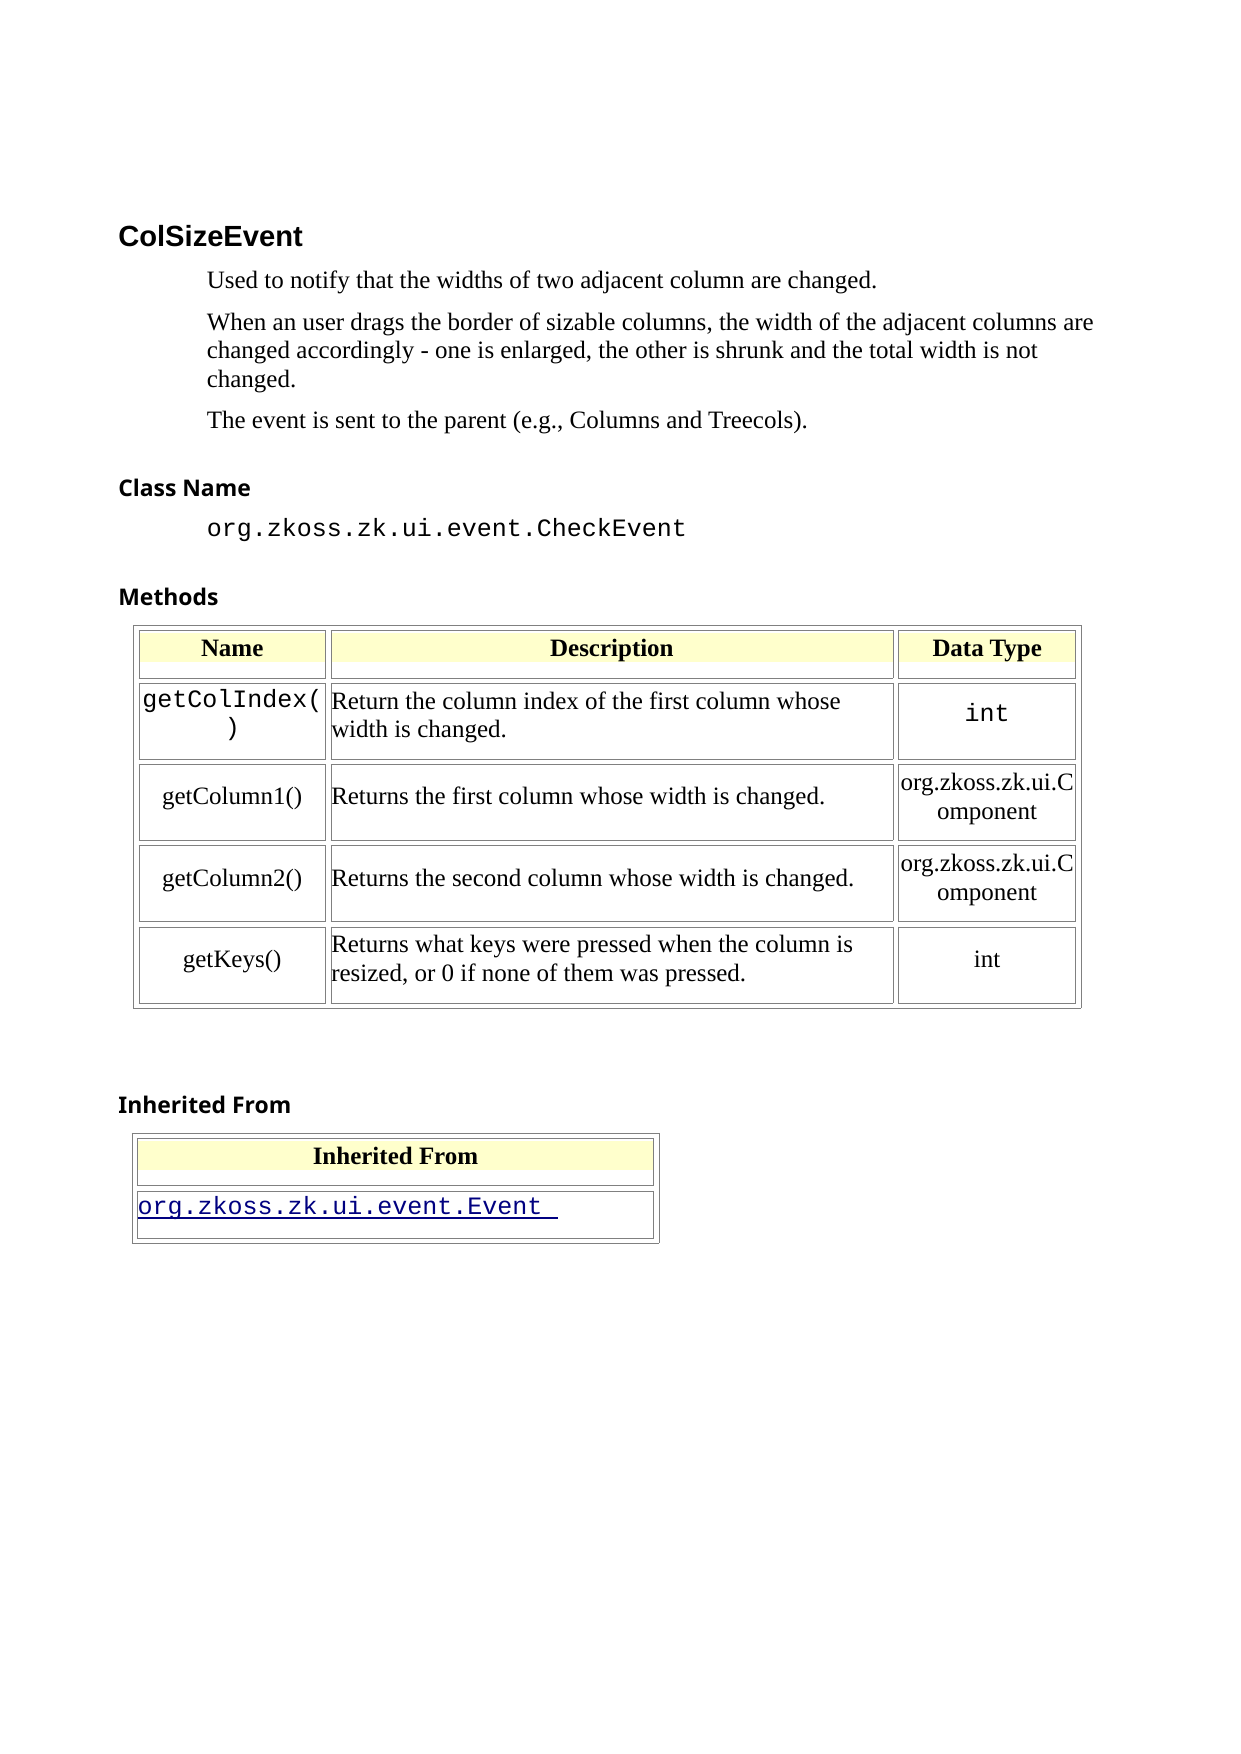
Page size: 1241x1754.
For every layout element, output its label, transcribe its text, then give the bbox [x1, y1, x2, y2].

text The event is sent to the parent (e.g., Columns and Treecols). [207, 405, 1122, 434]
table_cell getKeys() [136, 921, 328, 1002]
table_cell int [896, 921, 1078, 1002]
subtitle Class Name [118, 472, 1122, 503]
table_cell getColIndex() [136, 678, 328, 759]
text When an user drags the border of sizable columns, the width of the adjacent columns are changed accordingly - one is enlarged, the other is shrunk and the total width is not changed. [207, 307, 1122, 393]
table_header Name [136, 626, 328, 677]
subtitle ColSizeEvent [118, 219, 1122, 253]
table_cell Return the column index of the first column whose width is changed. [328, 678, 896, 759]
text org.zkoss.zk.ui.event.CheckEvent [207, 515, 1122, 544]
table_cell int [896, 678, 1078, 759]
table_cell Returns the second column whose width is changed. [328, 840, 896, 921]
table_header Data Type [896, 626, 1078, 677]
table_cell Returns what keys were pressed when the column is resized, or 0 if none of them was pressed. [328, 921, 896, 1002]
table_header Inherited From [134, 1134, 656, 1185]
text Used to notify that the widths of two adjacent column are changed. [207, 265, 1122, 294]
table_cell getColumn2() [136, 840, 328, 921]
table_cell getColumn1() [136, 759, 328, 840]
table_cell org.zkoss.zk.ui.Component [896, 840, 1078, 921]
table_cell org.zkoss.zk.ui.event.Event [134, 1185, 656, 1237]
text Inherited From [118, 1089, 1122, 1120]
subtitle Methods [118, 581, 1122, 612]
table_cell org.zkoss.zk.ui.Component [896, 759, 1078, 840]
table_cell Returns the first column whose width is changed. [328, 759, 896, 840]
table_header Description [328, 626, 896, 677]
